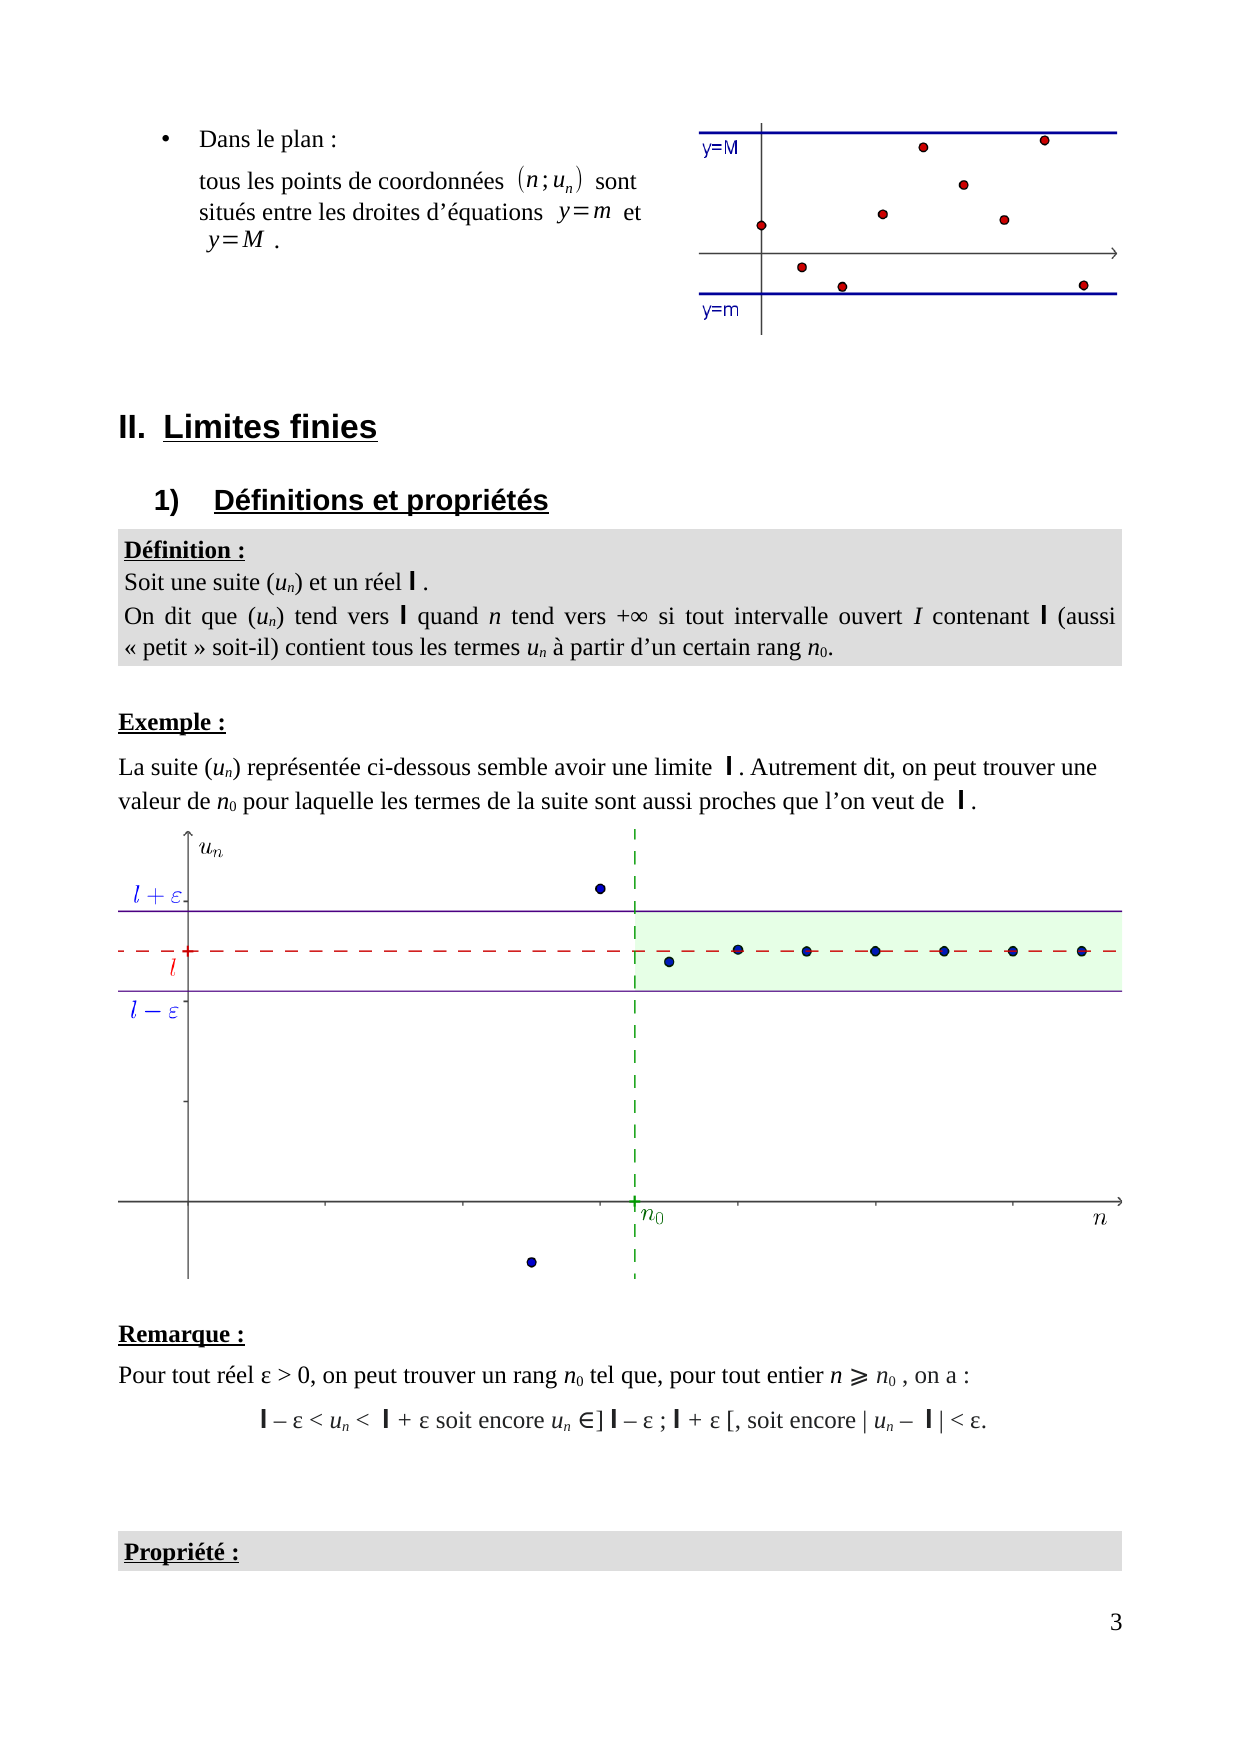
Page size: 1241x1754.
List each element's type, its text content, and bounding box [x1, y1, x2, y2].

text Pour tout réel ε > 0, on peut trouver un rang n0 tel que, pour tout entier n ⩾ n0 , on a : [118, 1361, 1122, 1389]
text La suite (un) représentée ci-dessous semble avoir une limite l . Autrement dit, on peut trouver une valeur de n0 pour laquelle les termes de la suite sont aussi proches que l’on veut de l . [118, 749, 1122, 817]
table_cell [693, 118, 1123, 382]
table_cell Dans le plan : tous les points de coordonnées sont situés entre les droites d’équations et . [118, 118, 693, 382]
text Remarque : [118, 1319, 1122, 1348]
picture [118, 829, 1123, 1279]
subtitle Définitions et propriétés [153, 483, 1122, 517]
text Exemple : [118, 707, 1122, 736]
subtitle Limites finies [118, 407, 1122, 446]
text l – ε < un < l + ε soit encore un ∈] l – ε ; l + ε [, soit encore | un – l | < ε. [118, 1402, 1122, 1436]
table_header Propriété : [118, 1531, 1122, 1571]
table_header Définition : Soit une suite (un) et un réel l . On dit que (un) tend vers l quand n tend vers +∞ si tout intervalle ouvert I contenant l (aussi « petit » soit-il) contient tous les termes un à partir d’un certain rang n0. [118, 529, 1122, 666]
